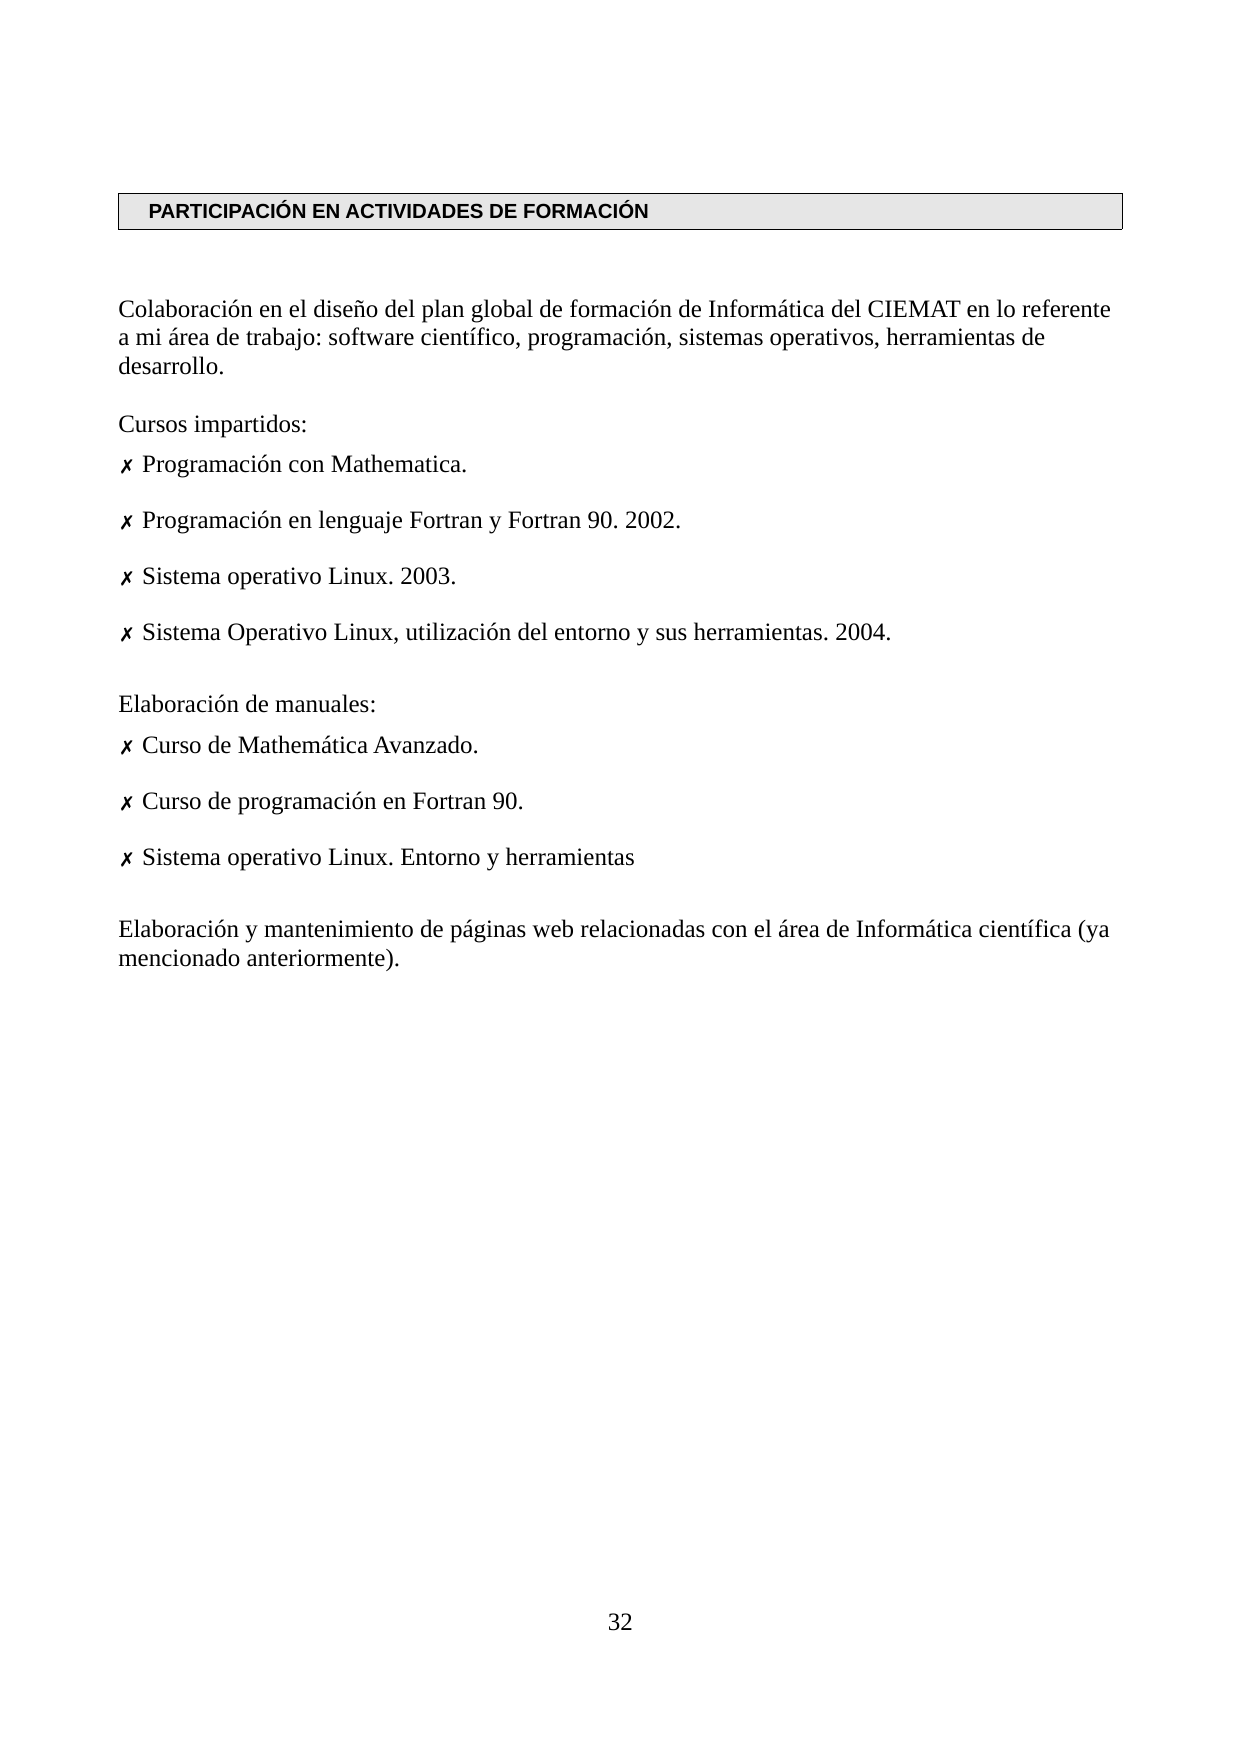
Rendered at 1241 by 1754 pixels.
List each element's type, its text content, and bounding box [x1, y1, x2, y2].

list Programación con Mathematica. [121, 449, 1122, 478]
list Curso de Mathemática Avanzado. [121, 730, 1122, 759]
list Sistema Operativo Linux, utilización del entorno y sus herramientas. 2004. [121, 617, 1122, 646]
subtitle PARTICIPACIÓN EN ACTIVIDADES DE FORMACIÓN [119, 194, 1122, 229]
text Elaboración y mantenimiento de páginas web relacionadas con el área de Informática científica (ya mencionado anteriormente). [118, 914, 1122, 972]
text Elaboración de manuales: [118, 689, 1122, 718]
list Curso de programación en Fortran 90. [121, 786, 1122, 815]
list Sistema operativo Linux. 2003. [121, 561, 1122, 590]
text Cursos impartidos: [118, 409, 1122, 437]
list Programación en lenguaje Fortran y Fortran 90. 2002. [121, 505, 1122, 534]
text Colaboración en el diseño del plan global de formación de Informática del CIEMAT en lo referente a mi área de trabajo: software científico, programación, sistemas operativos, herramientas de desarrollo. [118, 294, 1122, 380]
list Sistema operativo Linux. Entorno y herramientas [121, 842, 1122, 871]
